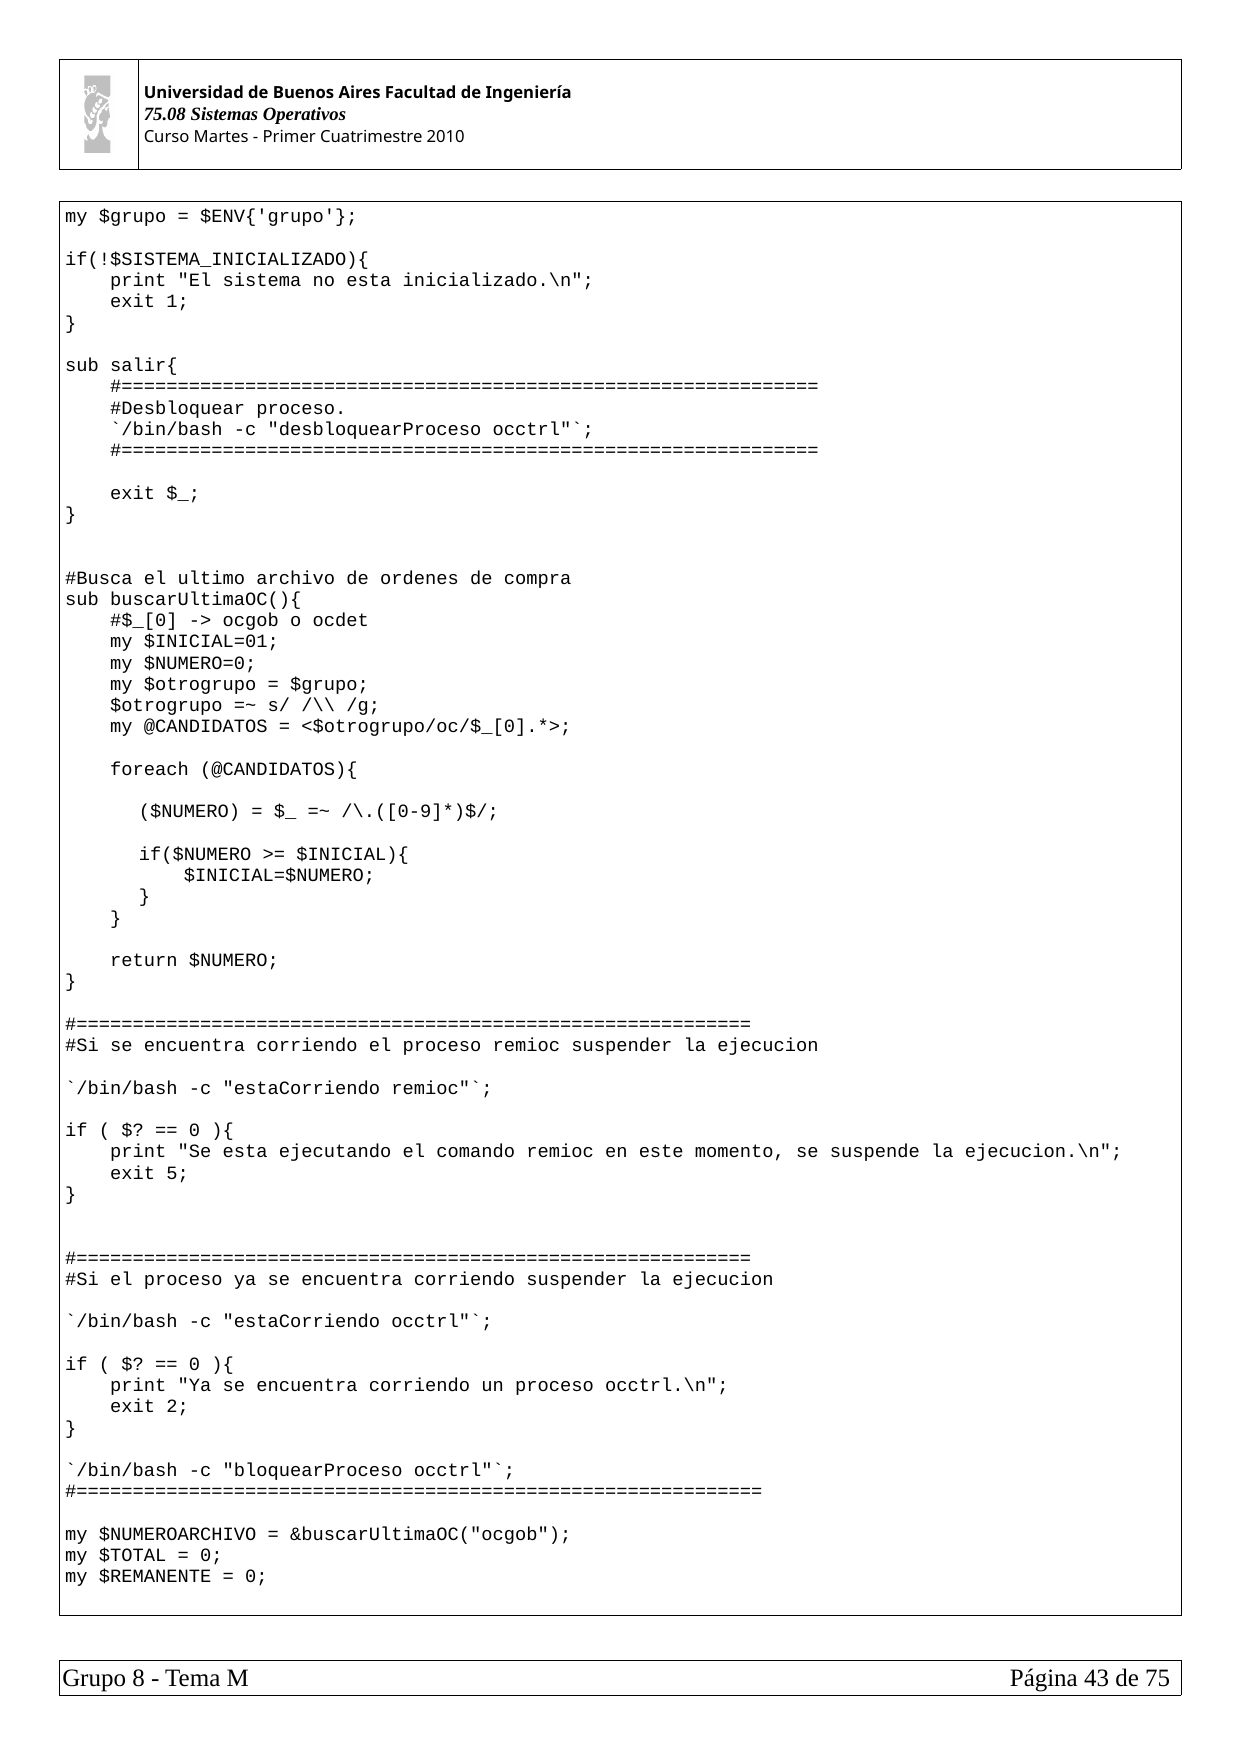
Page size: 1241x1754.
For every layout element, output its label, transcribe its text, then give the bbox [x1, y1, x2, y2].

picture [83, 73, 114, 155]
table_cell my $grupo = $ENV{'grupo'}; if(!$SISTEMA_INICIALIZADO){ print "El sistema no esta inicializado.\n"; exit 1; } sub salir{ #============================================================== #Desbloquear proceso. `/bin/bash -c "desbloquearProceso occtrl"`; #============================================================== exit $_; } #Busca el ultimo archivo de ordenes de compra sub buscarUltimaOC(){ #$_[0] -> ocgob o ocdet my $INICIAL=01; my $NUMERO=0; my $otrogrupo = $grupo; $otrogrupo =~ s/ /\\ /g; my @CANDIDATOS = <$otrogrupo/oc/$_[0].*>; foreach (@CANDIDATOS){ ($NUMERO) = $_ =~ /\.([0-9]*)$/; if($NUMERO >= $INICIAL){ $INICIAL=$NUMERO; } } return $NUMERO; } #============================================================ #Si se encuentra corriendo el proceso remioc suspender la ejecucion `/bin/bash -c "estaCorriendo remioc"`; if ( $? == 0 ){ print "Se esta ejecutando el comando remioc en este momento, se suspende la ejecucion.\n"; exit 5; } #============================================================ #Si el proceso ya se encuentra corriendo suspender la ejecucion `/bin/bash -c "estaCorriendo occtrl"`; if ( $? == 0 ){ print "Ya se encuentra corriendo un proceso occtrl.\n"; exit 2; } `/bin/bash -c "bloquearProceso occtrl"`; #============================================================= my $NUMEROARCHIVO = &buscarUltimaOC("ocgob"); my $TOTAL = 0; my $REMANENTE = 0; [60, 202, 1181, 1615]
